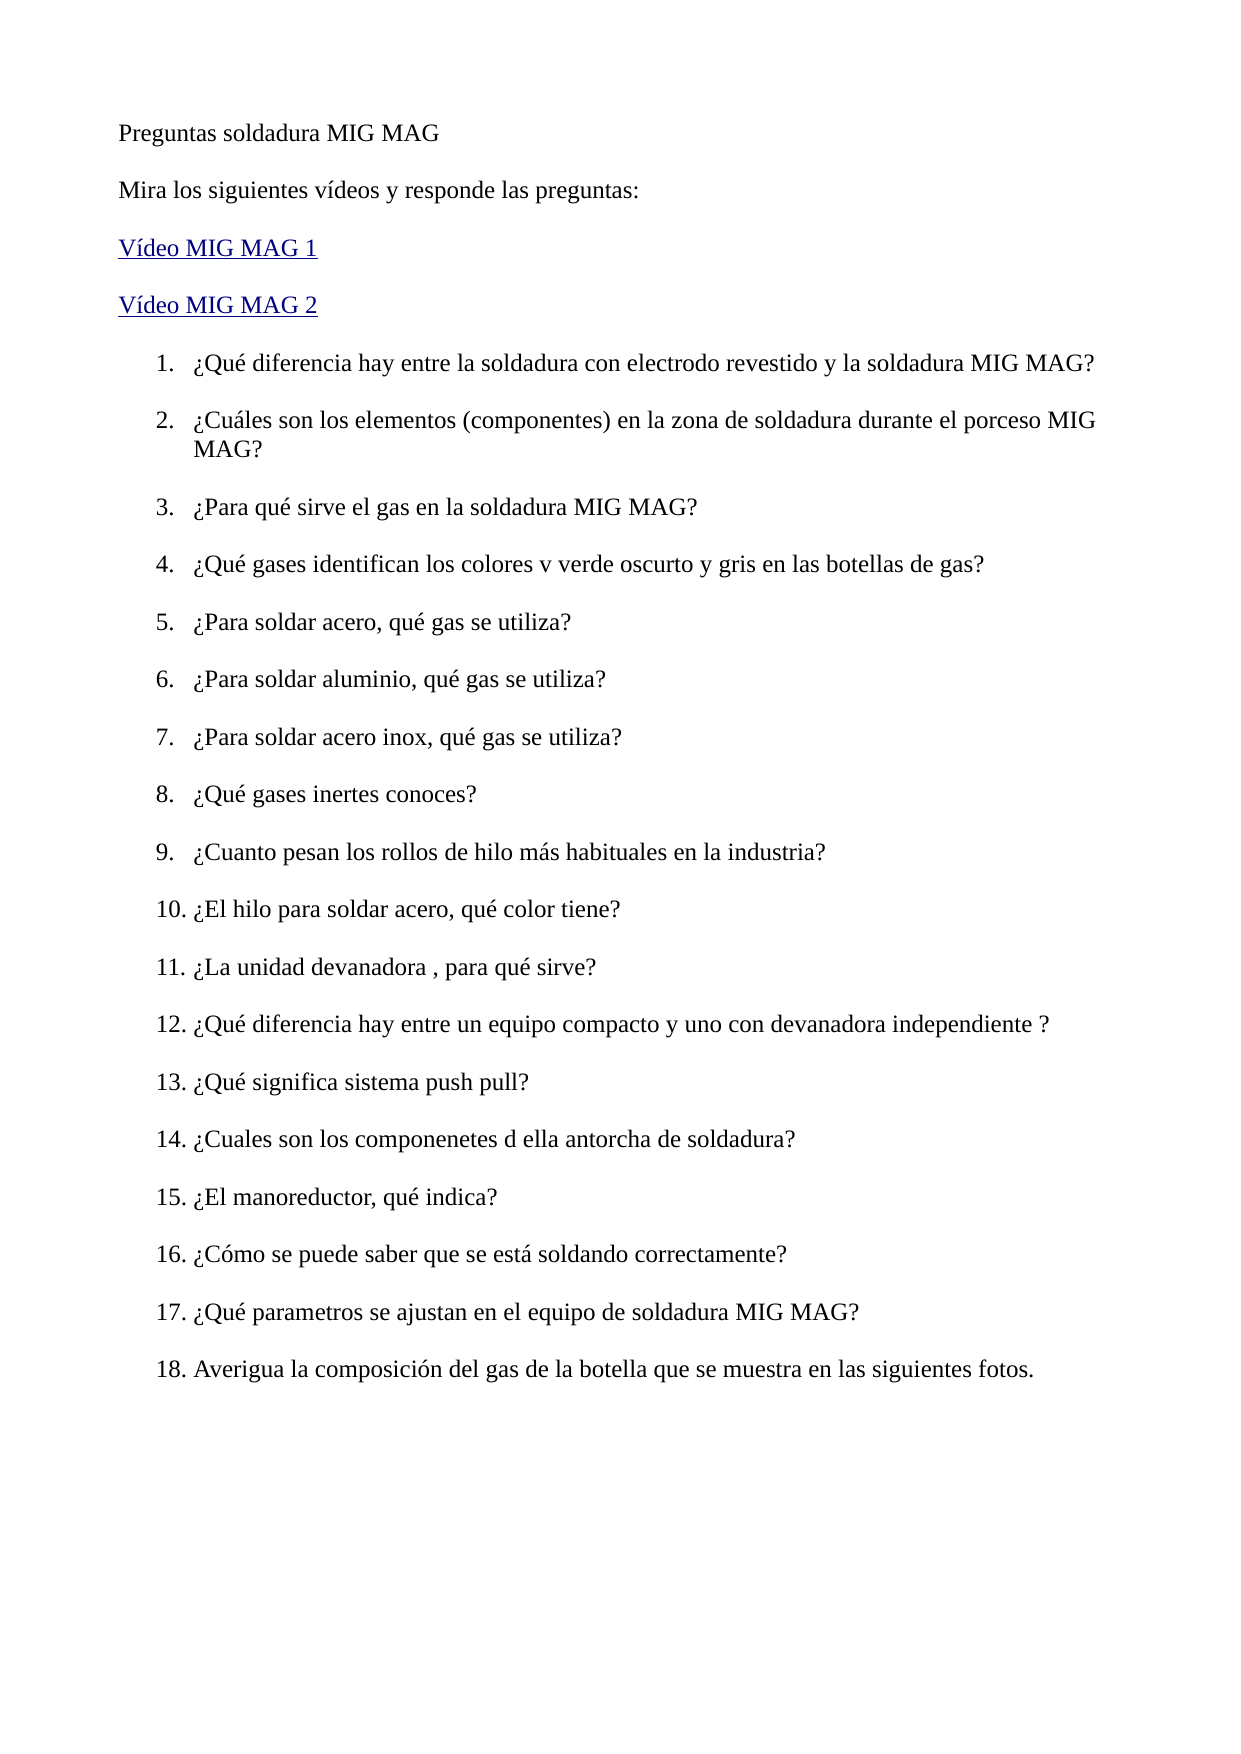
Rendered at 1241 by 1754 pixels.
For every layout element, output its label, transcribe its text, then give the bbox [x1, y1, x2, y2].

text Preguntas soldadura MIG MAG [118, 118, 1122, 147]
text Vídeo MIG MAG 2 [118, 291, 1122, 319]
list ¿Cuales son los componenetes d ella antorcha de soldadura? [156, 1124, 1122, 1153]
list ¿Cómo se puede saber que se está soldando correctamente? [156, 1239, 1122, 1268]
list ¿El manoreductor, qué indica? [156, 1182, 1122, 1211]
text Vídeo MIG MAG 1 [118, 233, 1122, 262]
list ¿Qué gases identifican los colores v verde oscurto y gris en las botellas de gas? [156, 549, 1122, 578]
list ¿Cuanto pesan los rollos de hilo más habituales en la industria? [156, 837, 1122, 866]
text Mira los siguientes vídeos y responde las preguntas: [118, 176, 1122, 204]
list ¿Para soldar aluminio, qué gas se utiliza? [156, 664, 1122, 693]
list ¿Qué gases inertes conoces? [156, 779, 1122, 808]
list ¿Para soldar acero, qué gas se utiliza? [156, 607, 1122, 636]
list ¿Qué significa sistema push pull? [156, 1067, 1122, 1096]
list ¿Cuáles son los elementos (componentes) en la zona de soldadura durante el porceso MIG MAG? [156, 406, 1122, 463]
list ¿La unidad devanadora , para qué sirve? [156, 952, 1122, 981]
list ¿El hilo para soldar acero, qué color tiene? [156, 894, 1122, 923]
list Averigua la composición del gas de la botella que se muestra en las siguientes fotos. [156, 1354, 1122, 1383]
list ¿Para soldar acero inox, qué gas se utiliza? [156, 722, 1122, 751]
list ¿Qué parametros se ajustan en el equipo de soldadura MIG MAG? [156, 1297, 1122, 1326]
list ¿Qué diferencia hay entre un equipo compacto y uno con devanadora independiente ? [156, 1009, 1122, 1038]
list ¿Qué diferencia hay entre la soldadura con electrodo revestido y la soldadura MIG MAG? [156, 348, 1122, 377]
list ¿Para qué sirve el gas en la soldadura MIG MAG? [156, 492, 1122, 521]
